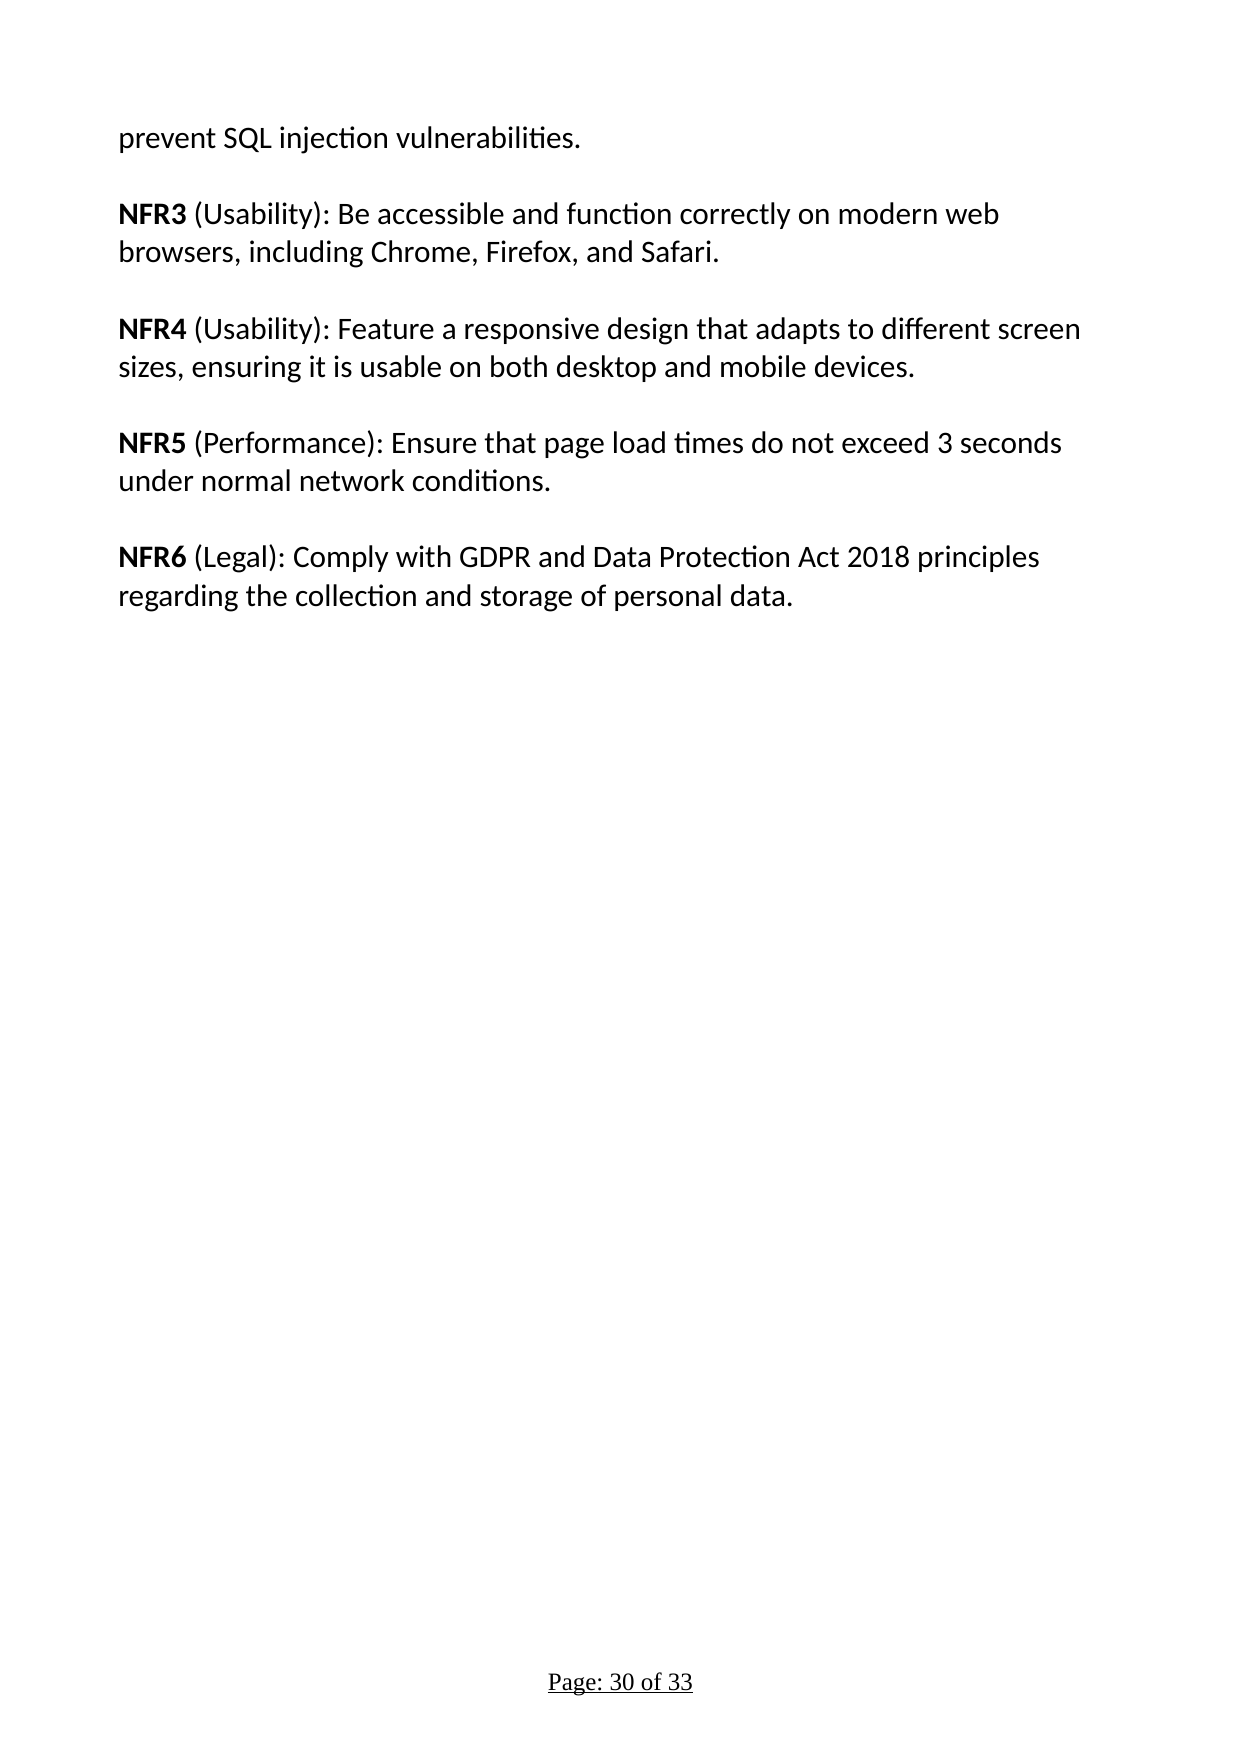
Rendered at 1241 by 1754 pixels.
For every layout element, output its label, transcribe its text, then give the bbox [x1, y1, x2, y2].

text NFR5 (Performance): Ensure that page load times do not exceed 3 seconds under normal network conditions. [118, 423, 1122, 499]
text prevent SQL injection vulnerabilities. [118, 118, 1122, 156]
text NFR4 (Usability): Feature a responsive design that adapts to different screen sizes, ensuring it is usable on both desktop and mobile devices. [118, 309, 1122, 385]
text NFR6 (Legal): Comply with GDPR and Data Protection Act 2018 principles regarding the collection and storage of personal data. [118, 537, 1122, 614]
text NFR3 (Usability): Be accessible and function correctly on modern web browsers, including Chrome, Firefox, and Safari. [118, 194, 1122, 271]
